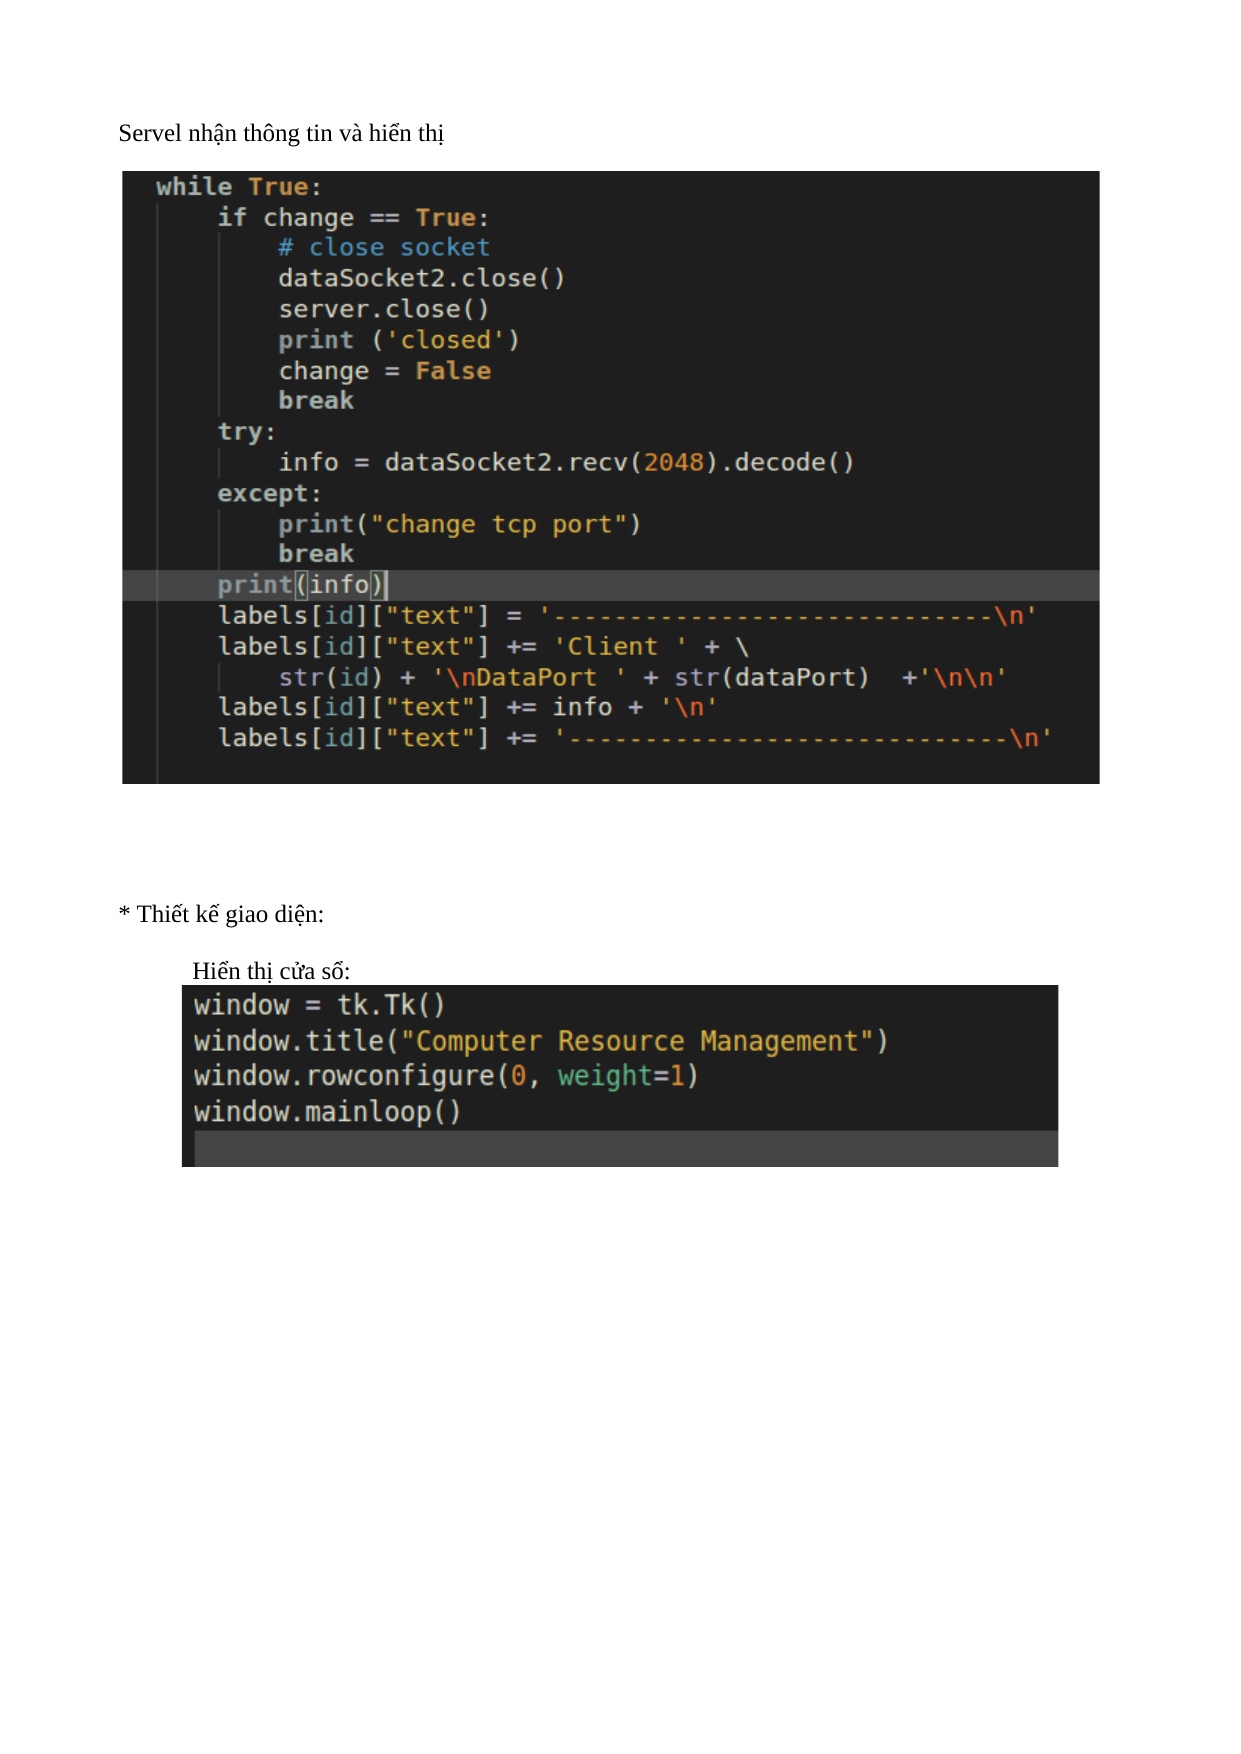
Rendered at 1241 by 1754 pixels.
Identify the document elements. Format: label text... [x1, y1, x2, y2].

picture [122, 171, 1100, 784]
text Servel nhận thông tin và hiển thị [118, 118, 1122, 147]
text * Thiết kế giao diện: [118, 899, 1122, 928]
text Hiển thị cửa sổ: [118, 956, 1122, 985]
picture [181, 985, 1059, 1167]
